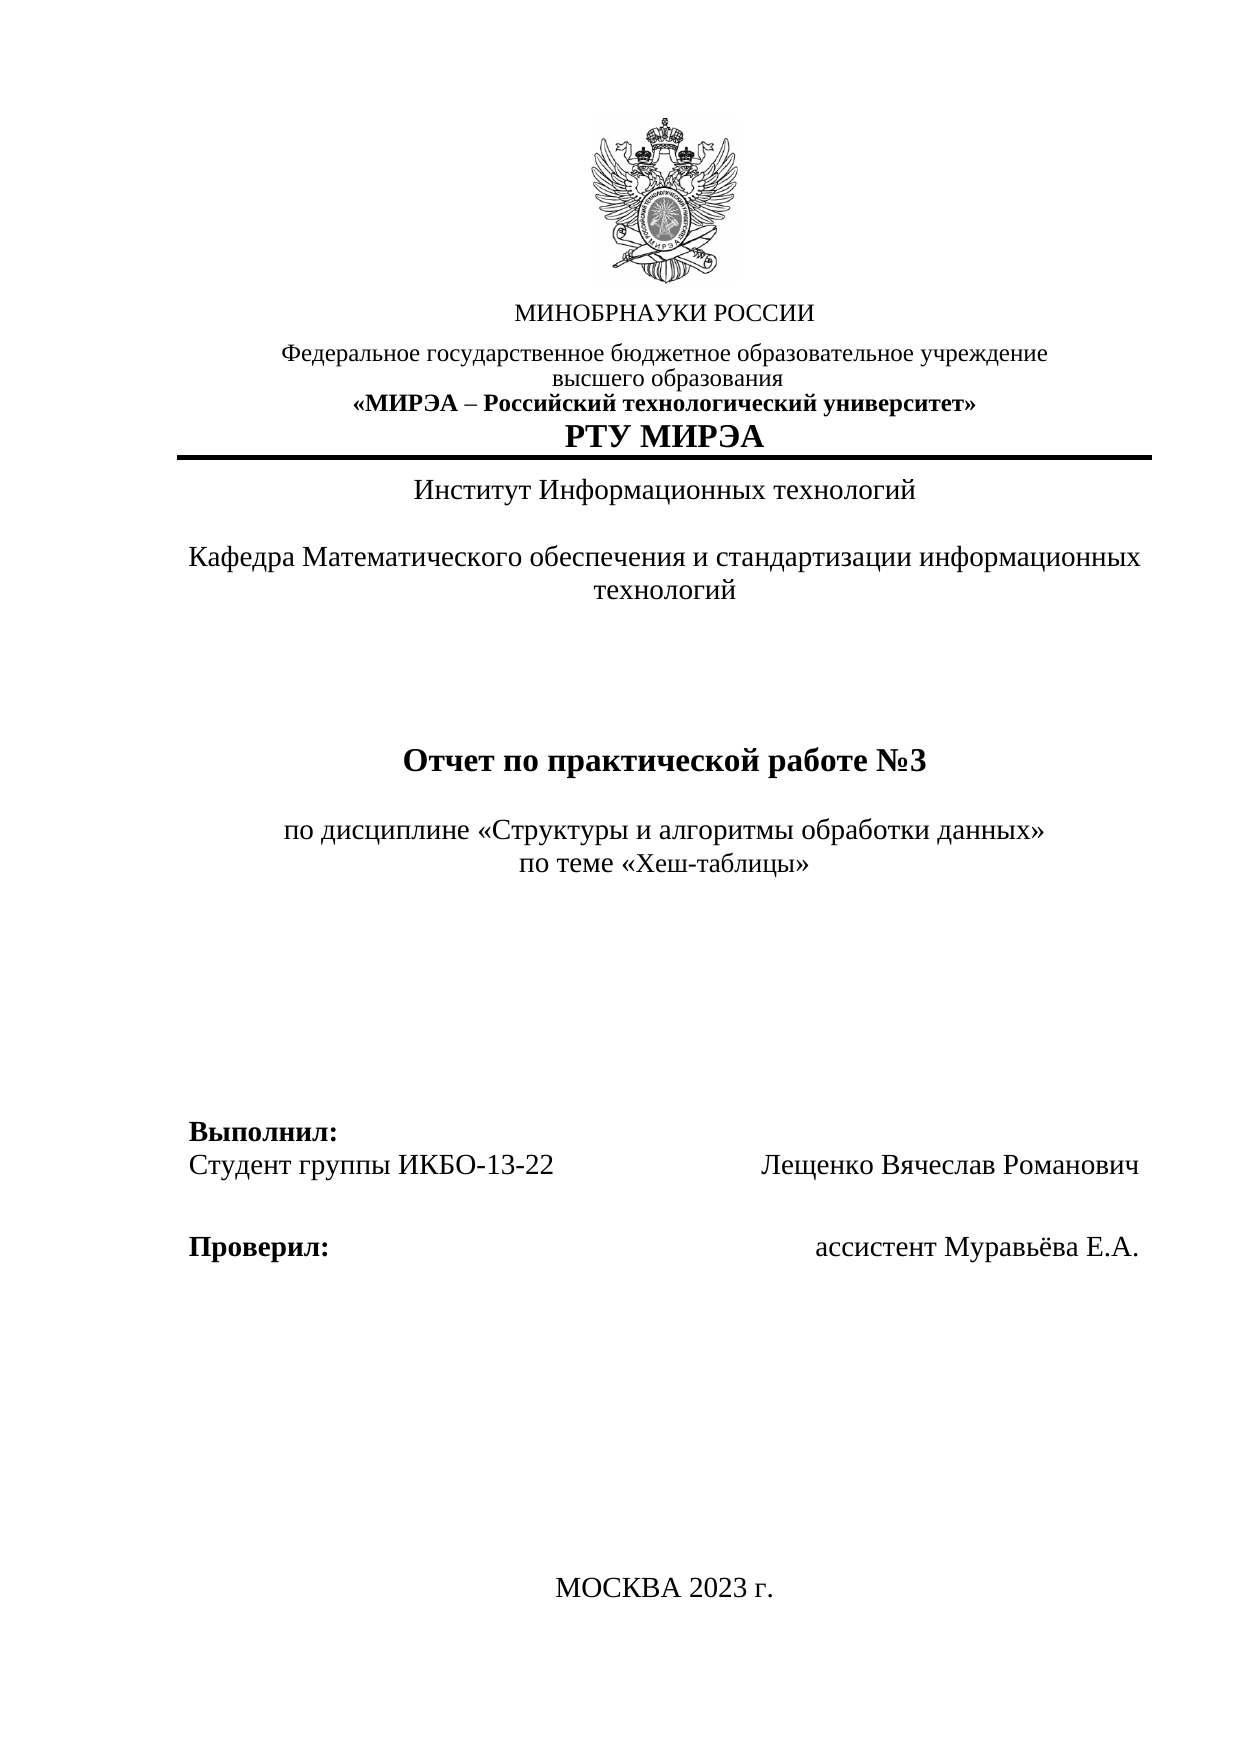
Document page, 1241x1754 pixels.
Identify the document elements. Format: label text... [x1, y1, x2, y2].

text Кафедра Математического обеспечения и стандартизации информационных технологий [177, 539, 1152, 606]
text Отчет по практической работе №3 [177, 740, 1152, 778]
text МОСКВА 2023 г. [177, 1571, 1152, 1604]
table_header Выполнил: Студент группы ИКБО-13-22 [177, 1114, 664, 1229]
text по теме «Xеш-таблицы» [177, 846, 1152, 879]
table_cell Проверил: [177, 1230, 664, 1302]
table_header [738, 118, 778, 284]
table_header [448, 118, 591, 284]
table_header Лещенко Вячеслав Романович [664, 1114, 1151, 1229]
table_header [778, 118, 1152, 284]
table_cell МИНОБРНАУКИ РОССИИ [177, 284, 1152, 341]
table_cell ассистент Муравьёва Е.А. [664, 1230, 1151, 1302]
table_header [177, 118, 448, 284]
picture [591, 118, 738, 284]
text по дисциплине «Структуры и алгоритмы обработки данных» [177, 812, 1152, 846]
text Институт Информационных технологий [177, 472, 1152, 505]
table_cell Федеральное государственное бюджетное образовательное учреждение высшего образования «МИРЭА – Российский технологический университет» РТУ МИРЭА [177, 341, 1152, 455]
